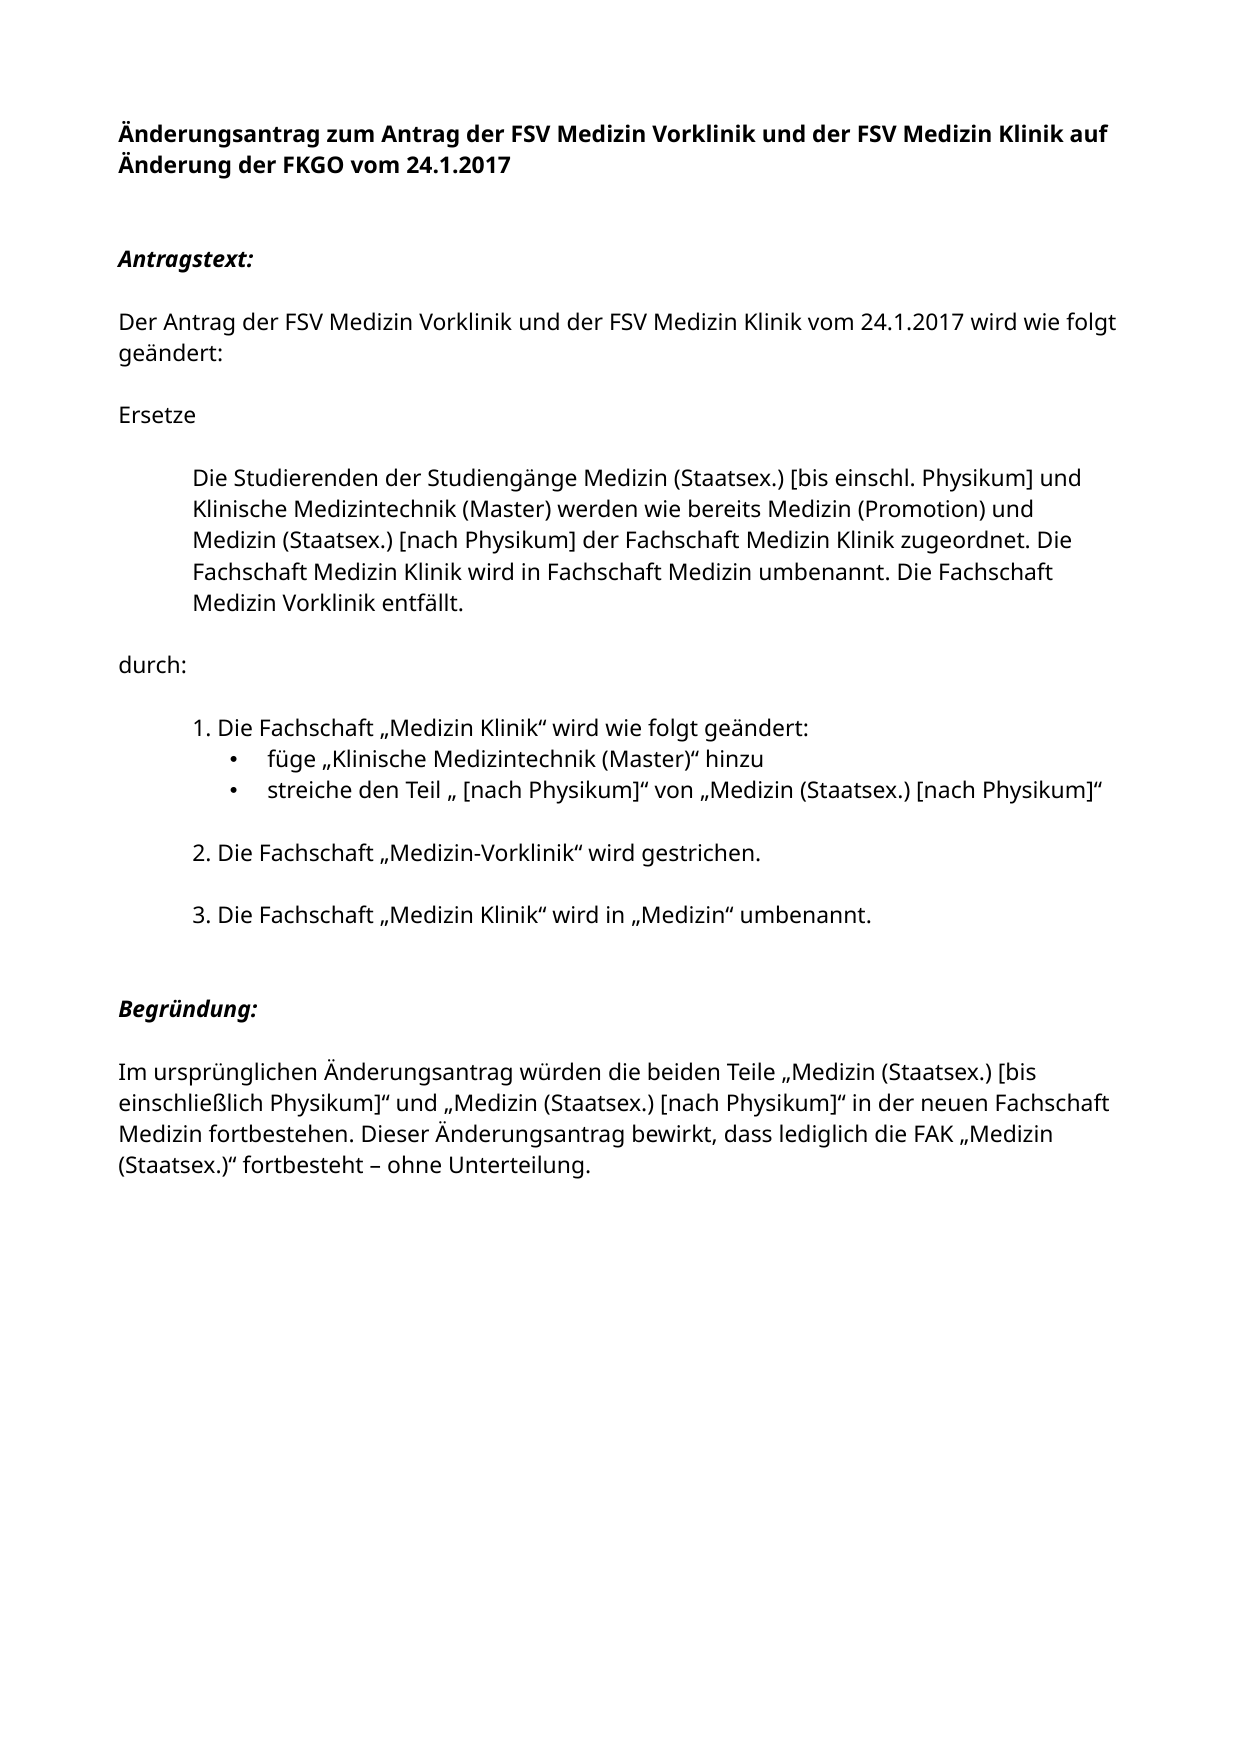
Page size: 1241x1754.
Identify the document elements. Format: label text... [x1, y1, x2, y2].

text Im ursprünglichen Änderungsantrag würden die beiden Teile „Medizin (Staatsex.) [bis einschließlich Physikum]“ und „Medizin (Staatsex.) [nach Physikum]“ in der neuen Fachschaft Medizin fortbestehen. Dieser Änderungsantrag bewirkt, dass lediglich die FAK „Medizin (Staatsex.)“ fortbesteht – ohne Unterteilung. [118, 1056, 1122, 1181]
text Änderungsantrag zum Antrag der FSV Medizin Vorklinik und der FSV Medizin Klinik auf Änderung der FKGO vom 24.1.2017 [118, 118, 1122, 181]
text 1. Die Fachschaft „Medizin Klinik“ wird wie folgt geändert: [192, 712, 1122, 743]
list streiche den Teil „ [nach Physikum]“ von „Medizin (Staatsex.) [nach Physikum]“ [229, 774, 1122, 806]
text Begründung: [118, 993, 1122, 1024]
text 2. Die Fachschaft „Medizin-Vorklinik“ wird gestrichen. [192, 837, 1122, 868]
text durch: [118, 649, 1122, 681]
text Ersetze [118, 399, 1122, 431]
text Die Studierenden der Studiengänge Medizin (Staatsex.) [bis einschl. Physikum] und Klinische Medizintechnik (Master) werden wie bereits Medizin (Promotion) und Medizin (Staatsex.) [nach Physikum] der Fachschaft Medizin Klinik zugeordnet. Die Fachschaft Medizin Klinik wird in Fachschaft Medizin umbenannt. Die Fachschaft Medizin Vorklinik entfällt. [192, 462, 1122, 618]
text Antragstext: [118, 243, 1122, 274]
list füge „Klinische Medizintechnik (Master)“ hinzu [229, 743, 1122, 774]
text 3. Die Fachschaft „Medizin Klinik“ wird in „Medizin“ umbenannt. [192, 899, 1122, 931]
text Der Antrag der FSV Medizin Vorklinik und der FSV Medizin Klinik vom 24.1.2017 wird wie folgt geändert: [118, 306, 1122, 368]
